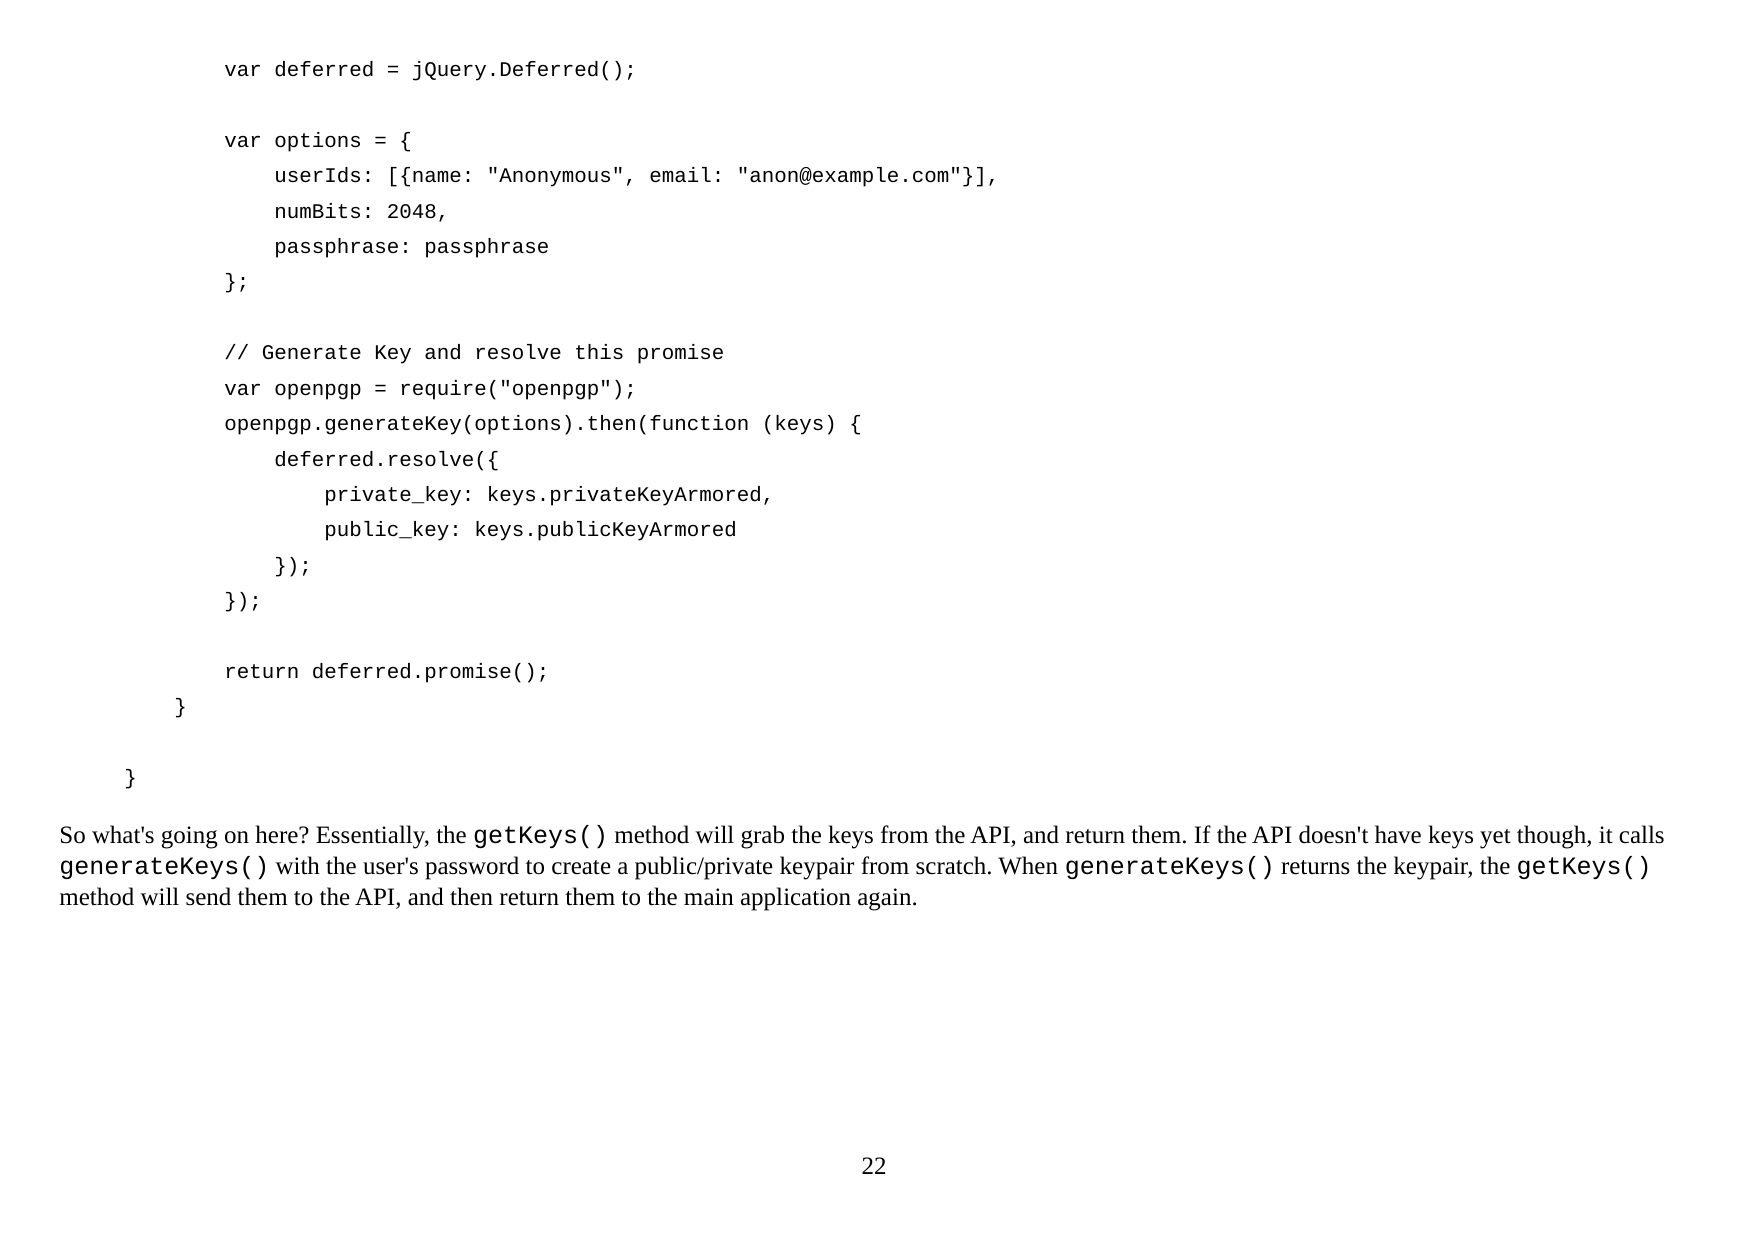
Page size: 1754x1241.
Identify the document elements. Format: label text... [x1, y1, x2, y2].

text numBits: 2048, [124, 201, 1695, 224]
text deferred.resolve({ [124, 449, 1695, 472]
text public_key: keys.publicKeyArmored [124, 519, 1695, 543]
text passphrase: passphrase [124, 236, 1695, 260]
text // Generate Key and resolve this promise [124, 342, 1695, 366]
text } [124, 697, 1695, 720]
text So what's going on here? Essentially, the getKeys() method will grab the keys from the API, and return them. If the API doesn't have keys yet though, it calls generateKeys() with the user's password to create a public/private keypair from scratch. When generateKeys() returns the keypair, the getKeys() method will send them to the API, and then return them to the main application again. [59, 821, 1695, 911]
text openpgp.generateKey(options).then(function (keys) { [124, 413, 1695, 437]
text }; [124, 272, 1695, 295]
text private_key: keys.privateKeyArmored, [124, 484, 1695, 508]
text }); [124, 555, 1695, 578]
text }); [124, 590, 1695, 614]
text } [124, 767, 1695, 791]
text var deferred = jQuery.Deferred(); [124, 59, 1695, 83]
text return deferred.promise(); [124, 661, 1695, 685]
text var options = { [124, 130, 1695, 153]
text userIds: [{name: "Anonymous", email: "anon@example.com"}], [124, 165, 1695, 189]
text var openpgp = require("openpgp"); [124, 378, 1695, 401]
